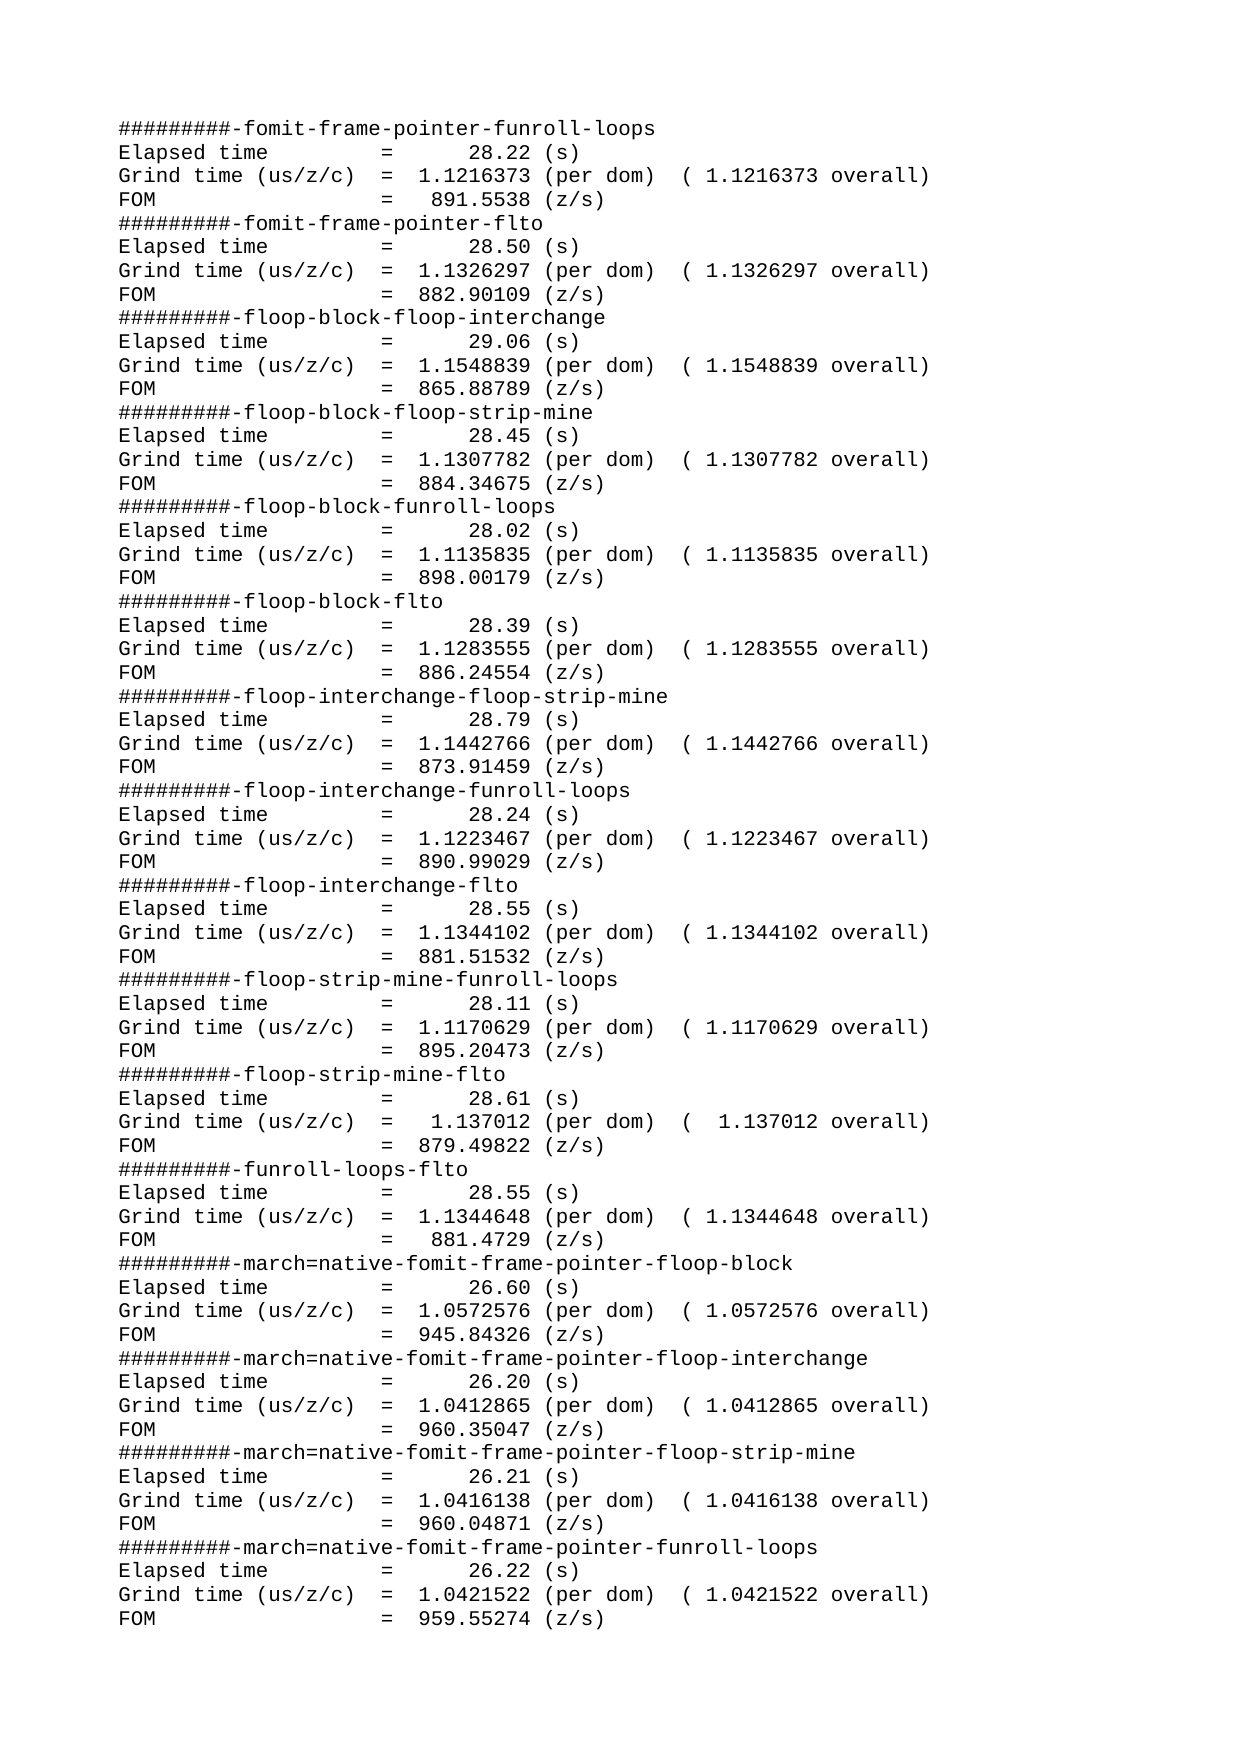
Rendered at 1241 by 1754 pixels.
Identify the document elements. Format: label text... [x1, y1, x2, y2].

text Grind time (us/z/c) = 1.1216373 (per dom) ( 1.1216373 overall) [118, 165, 1122, 189]
text #########-floop-strip-mine-flto [118, 1064, 1122, 1088]
text Grind time (us/z/c) = 1.1548839 (per dom) ( 1.1548839 overall) [118, 354, 1122, 378]
text #########-fomit-frame-pointer-flto [118, 213, 1122, 236]
text Elapsed time = 26.21 (s) [118, 1466, 1122, 1489]
text #########-march=native-fomit-frame-pointer-floop-interchange [118, 1348, 1122, 1371]
text Grind time (us/z/c) = 1.1344648 (per dom) ( 1.1344648 overall) [118, 1206, 1122, 1229]
text Elapsed time = 28.24 (s) [118, 804, 1122, 827]
text Elapsed time = 26.22 (s) [118, 1561, 1122, 1584]
text #########-floop-block-funroll-loops [118, 496, 1122, 520]
text Elapsed time = 28.55 (s) [118, 1182, 1122, 1206]
text Elapsed time = 26.20 (s) [118, 1371, 1122, 1395]
text FOM = 945.84326 (z/s) [118, 1324, 1122, 1348]
text #########-march=native-fomit-frame-pointer-floop-strip-mine [118, 1442, 1122, 1466]
text Grind time (us/z/c) = 1.1307782 (per dom) ( 1.1307782 overall) [118, 449, 1122, 473]
text Elapsed time = 29.06 (s) [118, 331, 1122, 354]
text Elapsed time = 28.79 (s) [118, 709, 1122, 733]
text Grind time (us/z/c) = 1.1326297 (per dom) ( 1.1326297 overall) [118, 260, 1122, 284]
text Elapsed time = 28.39 (s) [118, 615, 1122, 638]
text FOM = 890.99029 (z/s) [118, 851, 1122, 875]
text #########-floop-interchange-funroll-loops [118, 780, 1122, 804]
text FOM = 881.51532 (z/s) [118, 946, 1122, 969]
text Elapsed time = 28.61 (s) [118, 1088, 1122, 1111]
text FOM = 865.88789 (z/s) [118, 378, 1122, 402]
text FOM = 873.91459 (z/s) [118, 757, 1122, 780]
text Elapsed time = 28.55 (s) [118, 898, 1122, 922]
text FOM = 884.34675 (z/s) [118, 473, 1122, 496]
text FOM = 898.00179 (z/s) [118, 567, 1122, 591]
text Elapsed time = 28.50 (s) [118, 236, 1122, 260]
text Grind time (us/z/c) = 1.1170629 (per dom) ( 1.1170629 overall) [118, 1017, 1122, 1040]
text #########-fomit-frame-pointer-funroll-loops [118, 118, 1122, 142]
text Grind time (us/z/c) = 1.0412865 (per dom) ( 1.0412865 overall) [118, 1395, 1122, 1419]
text #########-funroll-loops-flto [118, 1158, 1122, 1182]
text Elapsed time = 28.22 (s) [118, 142, 1122, 165]
text #########-floop-block-floop-interchange [118, 307, 1122, 331]
text Grind time (us/z/c) = 1.0572576 (per dom) ( 1.0572576 overall) [118, 1300, 1122, 1324]
text FOM = 882.90109 (z/s) [118, 284, 1122, 307]
text #########-floop-block-flto [118, 591, 1122, 615]
text Grind time (us/z/c) = 1.0421522 (per dom) ( 1.0421522 overall) [118, 1584, 1122, 1608]
text Grind time (us/z/c) = 1.1135835 (per dom) ( 1.1135835 overall) [118, 544, 1122, 567]
text Elapsed time = 28.45 (s) [118, 426, 1122, 449]
text FOM = 960.04871 (z/s) [118, 1513, 1122, 1537]
text Grind time (us/z/c) = 1.137012 (per dom) ( 1.137012 overall) [118, 1111, 1122, 1135]
text Elapsed time = 26.60 (s) [118, 1277, 1122, 1300]
text #########-floop-strip-mine-funroll-loops [118, 969, 1122, 993]
text #########-march=native-fomit-frame-pointer-funroll-loops [118, 1537, 1122, 1561]
text FOM = 895.20473 (z/s) [118, 1040, 1122, 1064]
text Grind time (us/z/c) = 1.1344102 (per dom) ( 1.1344102 overall) [118, 922, 1122, 946]
text Elapsed time = 28.11 (s) [118, 993, 1122, 1017]
text Grind time (us/z/c) = 1.0416138 (per dom) ( 1.0416138 overall) [118, 1489, 1122, 1513]
text #########-floop-interchange-floop-strip-mine [118, 686, 1122, 709]
text FOM = 881.4729 (z/s) [118, 1229, 1122, 1253]
text #########-march=native-fomit-frame-pointer-floop-block [118, 1253, 1122, 1277]
text Grind time (us/z/c) = 1.1442766 (per dom) ( 1.1442766 overall) [118, 733, 1122, 757]
text Elapsed time = 28.02 (s) [118, 520, 1122, 544]
text Grind time (us/z/c) = 1.1283555 (per dom) ( 1.1283555 overall) [118, 638, 1122, 662]
text FOM = 879.49822 (z/s) [118, 1135, 1122, 1158]
text #########-floop-interchange-flto [118, 875, 1122, 898]
text FOM = 959.55274 (z/s) [118, 1608, 1122, 1631]
text FOM = 886.24554 (z/s) [118, 662, 1122, 686]
text Grind time (us/z/c) = 1.1223467 (per dom) ( 1.1223467 overall) [118, 827, 1122, 851]
text #########-floop-block-floop-strip-mine [118, 402, 1122, 426]
text FOM = 960.35047 (z/s) [118, 1419, 1122, 1442]
text FOM = 891.5538 (z/s) [118, 189, 1122, 213]
